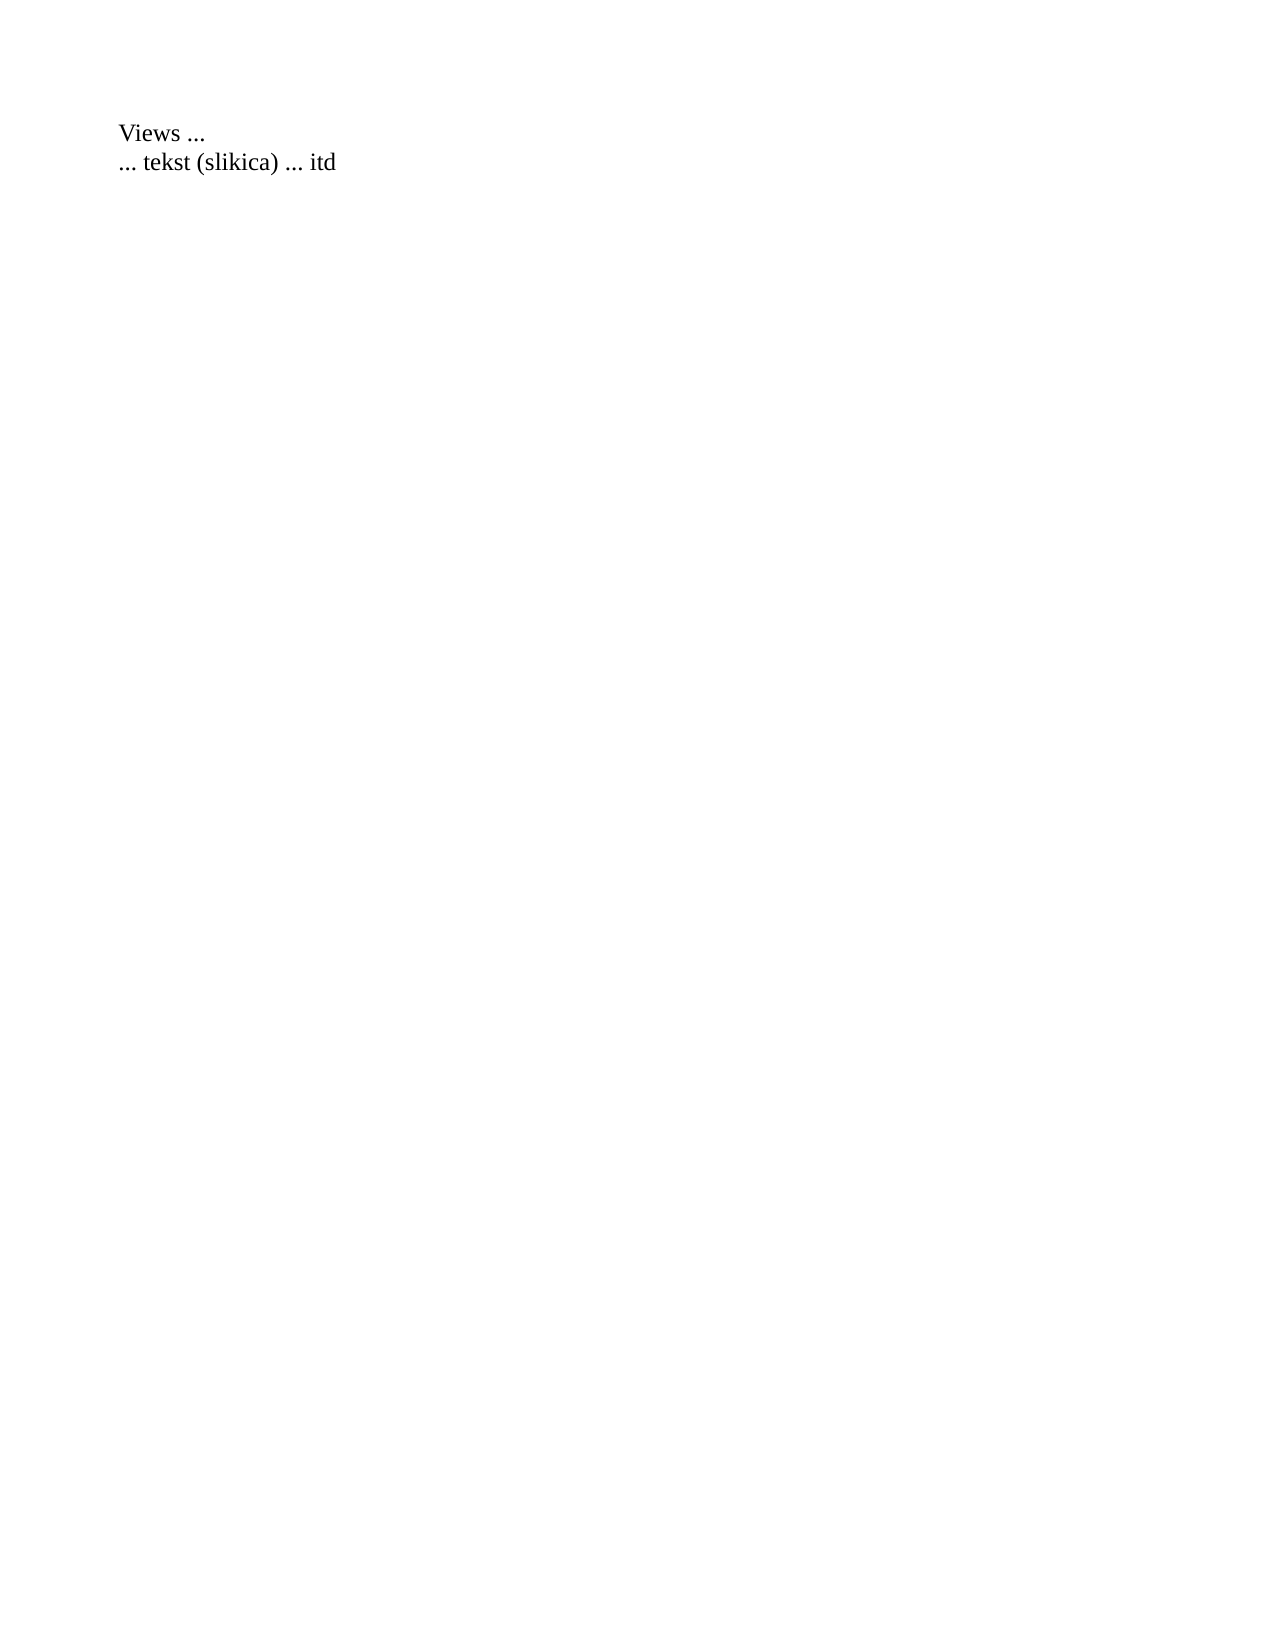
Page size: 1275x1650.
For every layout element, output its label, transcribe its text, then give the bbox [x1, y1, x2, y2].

text Views ... [118, 118, 1157, 147]
text ... tekst (slikica) ... itd [118, 147, 1157, 176]
